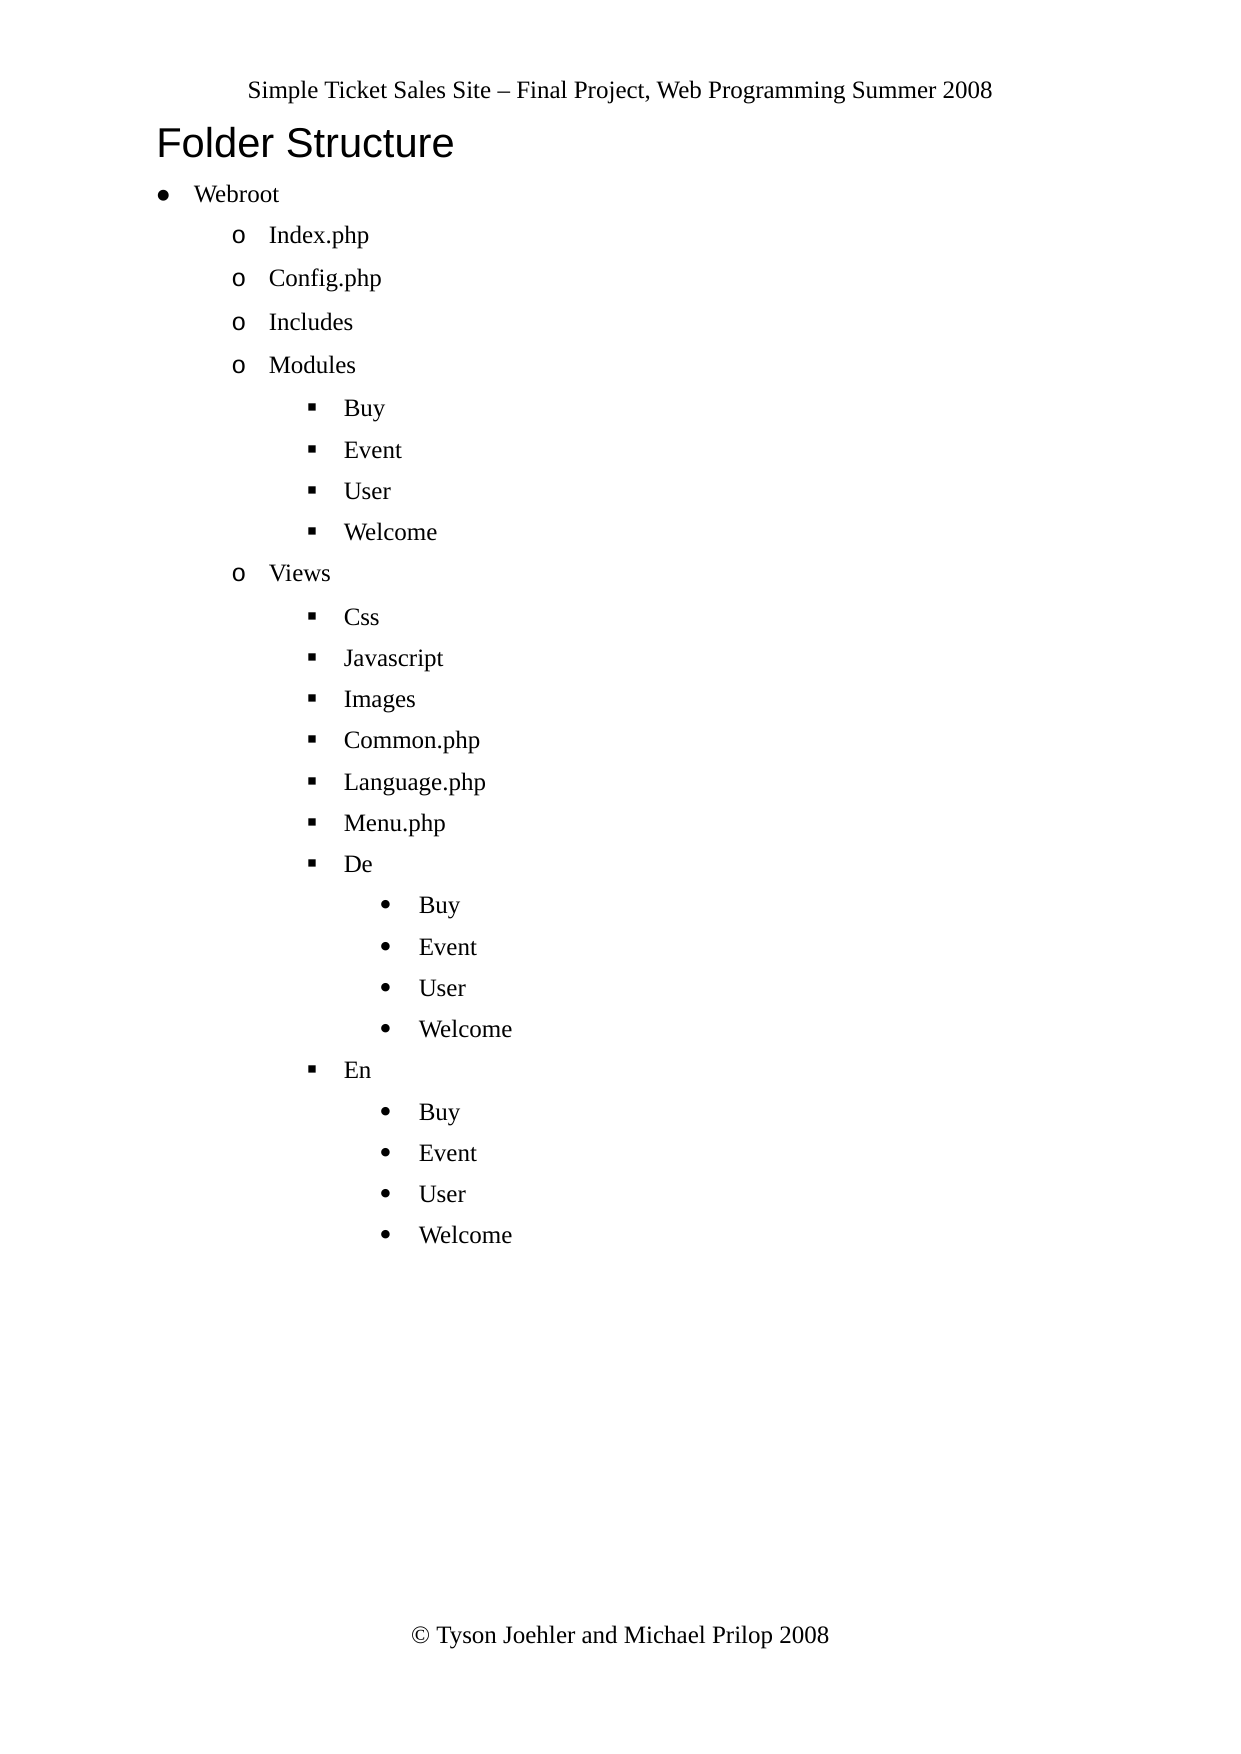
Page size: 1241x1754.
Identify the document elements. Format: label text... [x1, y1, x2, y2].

list Buy [381, 891, 1122, 919]
list Images [306, 684, 1122, 713]
list User [306, 476, 1122, 505]
list Welcome [381, 1014, 1122, 1043]
list Event [381, 1138, 1122, 1167]
list Javascript [306, 643, 1122, 672]
list Css [306, 602, 1122, 631]
list Views [231, 558, 1122, 589]
list Buy [306, 393, 1122, 422]
list Webroot [156, 179, 1122, 208]
list Buy [381, 1097, 1122, 1126]
list User [381, 973, 1122, 1002]
list De [306, 849, 1122, 878]
list Event [306, 435, 1122, 463]
list En [306, 1056, 1122, 1084]
list Modules [231, 350, 1122, 381]
list Language.php [306, 767, 1122, 796]
list Welcome [306, 517, 1122, 546]
list User [381, 1179, 1122, 1208]
list Common.php [306, 726, 1122, 754]
list Menu.php [306, 808, 1122, 837]
list Includes [231, 307, 1122, 338]
list Index.php [231, 220, 1122, 251]
text Folder Structure [156, 118, 1122, 166]
list Event [381, 932, 1122, 961]
list Config.php [231, 263, 1122, 294]
list Welcome [381, 1221, 1122, 1249]
